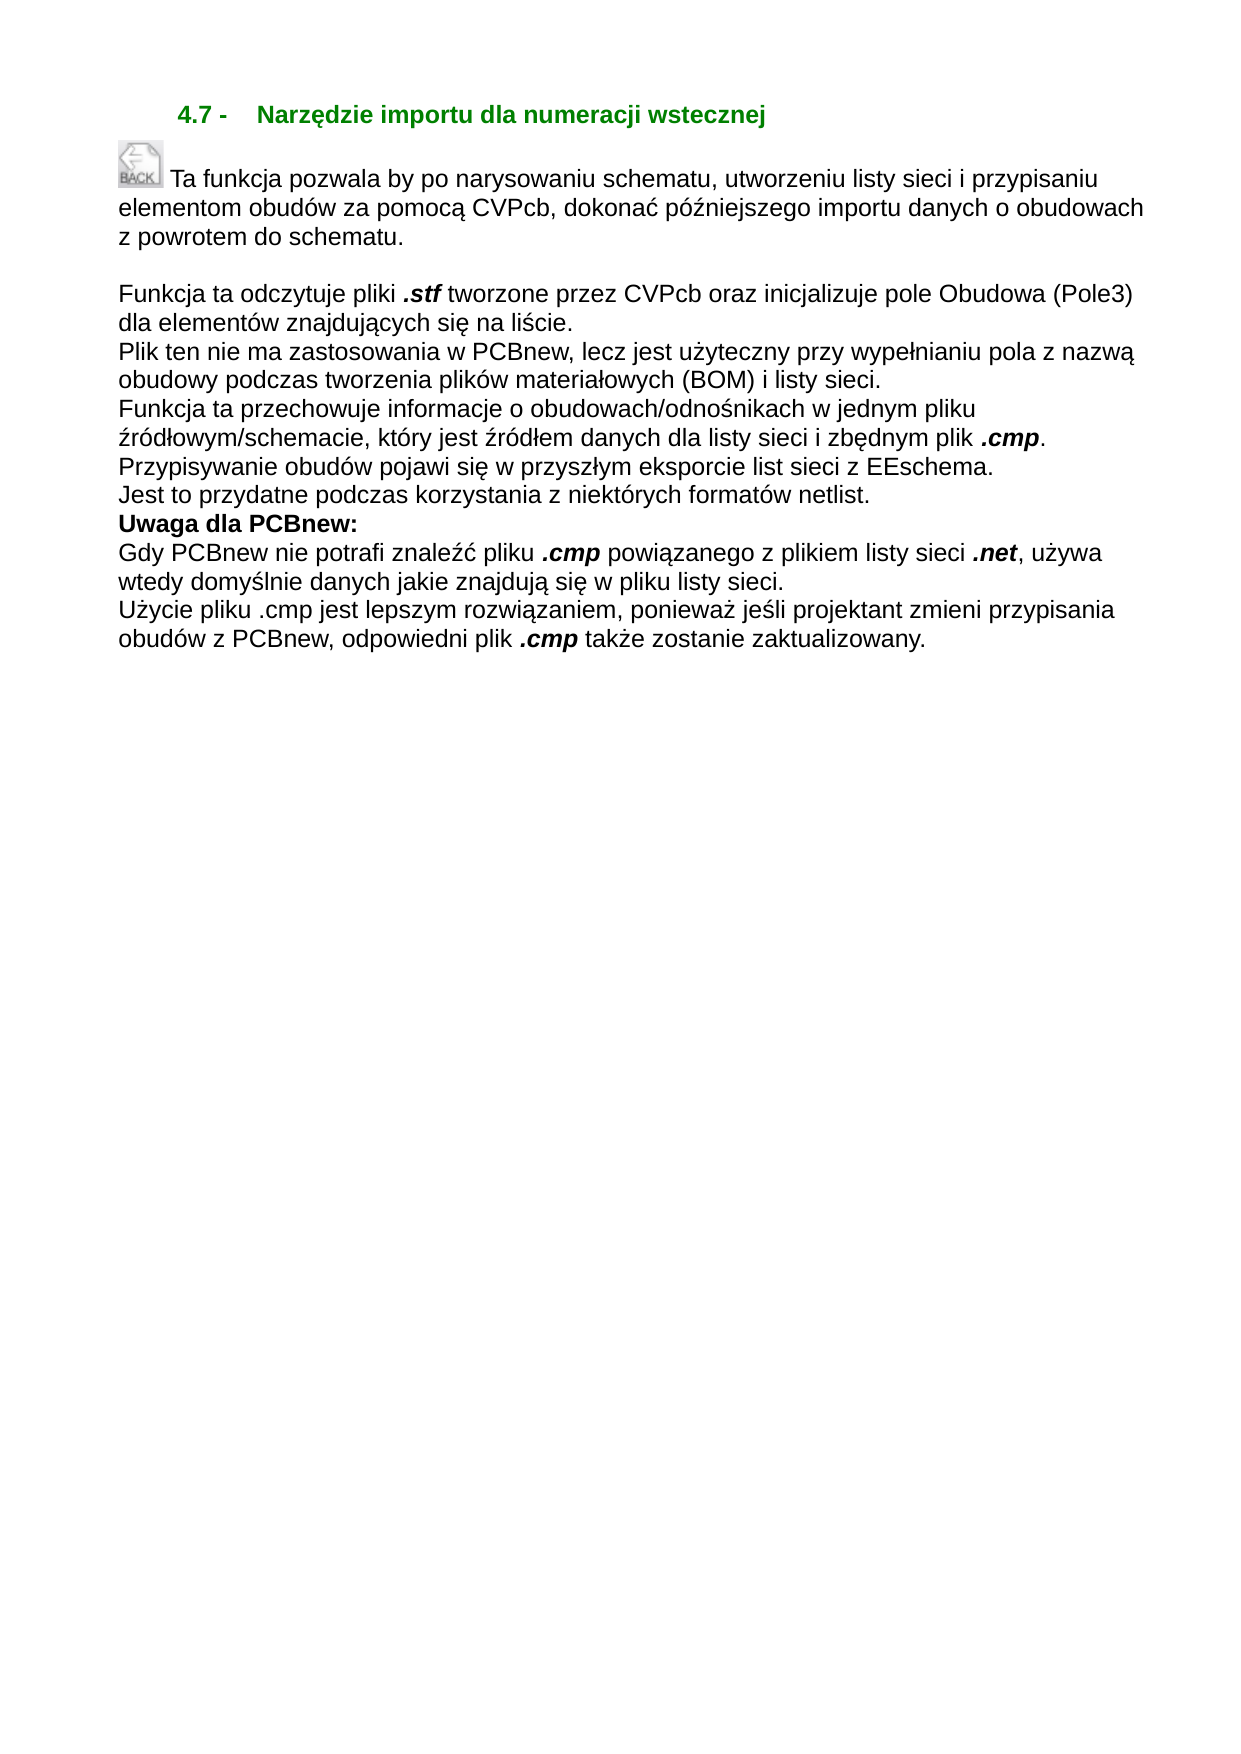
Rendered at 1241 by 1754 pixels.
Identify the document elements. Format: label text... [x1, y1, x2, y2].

text Jest to przydatne podczas korzystania z niektórych formatów netlist. [118, 480, 1152, 509]
subtitle Narzędzie importu dla numeracji wstecznej [177, 100, 1152, 129]
text Przypisywanie obudów pojawi się w przyszłym eksporcie list sieci z EEschema. [118, 452, 1152, 480]
text Funkcja ta przechowuje informacje o obudowach/odnośnikach w jednym pliku źródłowym/schemacie, który jest źródłem danych dla listy sieci i zbędnym plik .cmp. [118, 394, 1152, 452]
text Uwaga dla PCBnew: [118, 509, 1152, 538]
text Ta funkcja pozwala by po narysowaniu schematu, utworzeniu listy sieci i przypisaniu elementom obudów za pomocą CVPcb, dokonać późniejszego importu danych o obudowach z powrotem do schematu. [118, 141, 1152, 250]
text Funkcja ta odczytuje pliki .stf tworzone przez CVPcb oraz inicjalizuje pole Obudowa (Pole3) dla elementów znajdujących się na liście. [118, 279, 1152, 337]
text Użycie pliku .cmp jest lepszym rozwiązaniem, ponieważ jeśli projektant zmieni przypisania obudów z PCBnew, odpowiedni plik .cmp także zostanie zaktualizowany. [118, 595, 1152, 653]
picture [118, 140, 164, 188]
text Plik ten nie ma zastosowania w PCBnew, lecz jest użyteczny przy wypełnianiu pola z nazwą obudowy podczas tworzenia plików materiałowych (BOM) i listy sieci. [118, 337, 1152, 394]
text Gdy PCBnew nie potrafi znaleźć pliku .cmp powiązanego z plikiem listy sieci .net, używa wtedy domyślnie danych jakie znajdują się w pliku listy sieci. [118, 538, 1152, 595]
